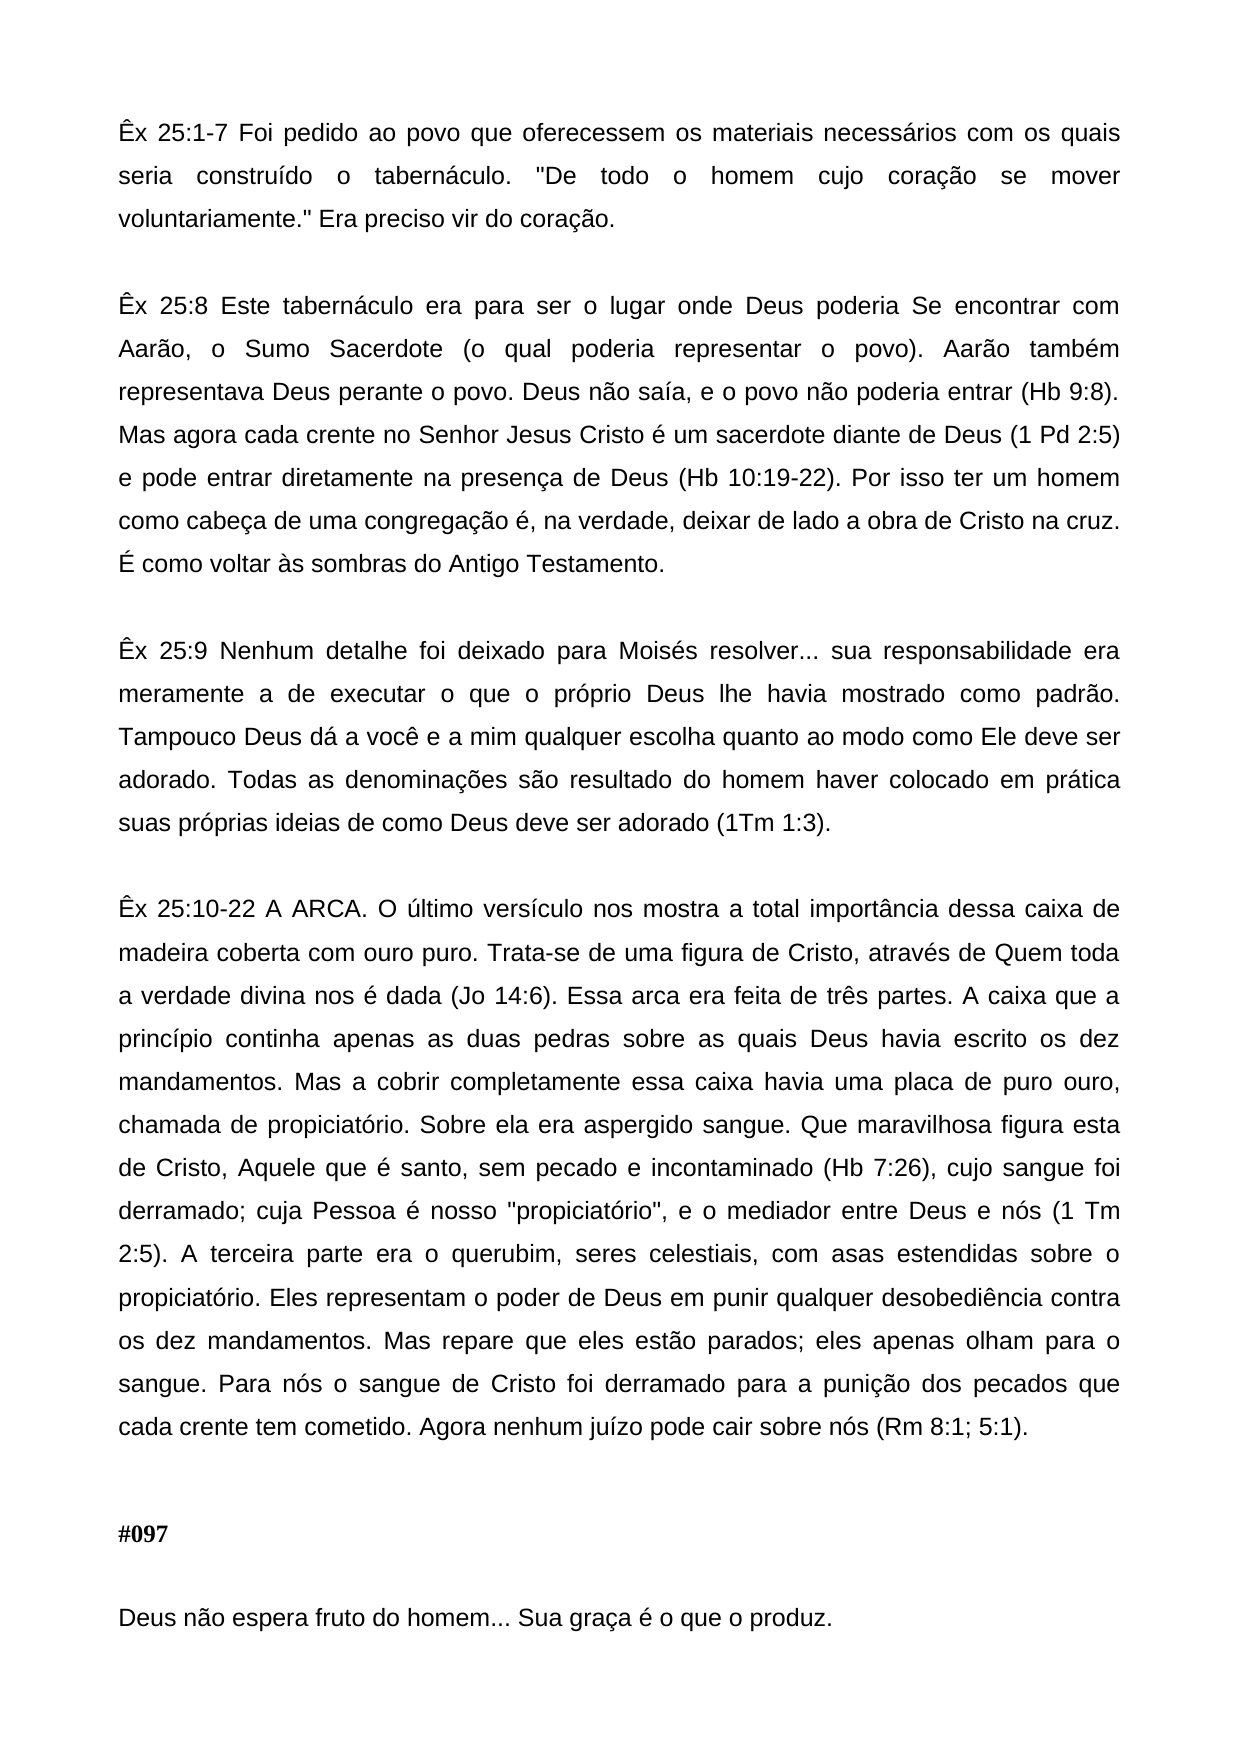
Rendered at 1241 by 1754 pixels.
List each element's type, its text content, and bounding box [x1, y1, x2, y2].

text Deus não espera fruto do homem... Sua graça é o que o produz. [118, 1603, 1122, 1632]
subtitle #097 [118, 1519, 1122, 1548]
text Êx 25:10-22 A ARCA. O último versículo nos mostra a total importância dessa caixa de madeira coberta com ouro puro. Trata-se de uma figura de Cristo, através de Quem toda a verdade divina nos é dada (Jo 14:6). Essa arca era feita de três partes. A caixa que a princípio continha apenas as duas pedras sobre as quais Deus havia escrito os dez mandamentos. Mas a cobrir completamente essa caixa havia uma placa de puro ouro, chamada de propiciatório. Sobre ela era aspergido sangue. Que maravilhosa figura esta de Cristo, Aquele que é santo, sem pecado e incontaminado (Hb 7:26), cujo sangue foi derramado; cuja Pessoa é nosso "propiciatório", e o mediador entre Deus e nós (1 Tm 2:5). A terceira parte era o querubim, seres celestiais, com asas estendidas sobre o propiciatório. Eles representam o poder de Deus em punir qualquer desobediência contra os dez mandamentos. Mas repare que eles estão parados; eles apenas olham para o sangue. Para nós o sangue de Cristo foi derramado para a punição dos pecados que cada crente tem cometido. Agora nenhum juízo pode cair sobre nós (Rm 8:1; 5:1). [118, 894, 1122, 1441]
text Êx 25:9 Nenhum detalhe foi deixado para Moisés resolver... sua responsabilidade era meramente a de executar o que o próprio Deus lhe havia mostrado como padrão. Tampouco Deus dá a você e a mim qualquer escolha quanto ao modo como Ele deve ser adorado. Todas as denominações são resultado do homem haver colocado em prática suas próprias ideias de como Deus deve ser adorado (1Tm 1:3). [118, 636, 1122, 837]
text Êx 25:1-7 Foi pedido ao povo que oferecessem os materiais necessários com os quais seria construído o tabernáculo. "De todo o homem cujo coração se mover voluntariamente." Era preciso vir do coração. [118, 118, 1122, 233]
text Êx 25:8 Este tabernáculo era para ser o lugar onde Deus poderia Se encontrar com Aarão, o Sumo Sacerdote (o qual poderia representar o povo). Aarão também representava Deus perante o povo. Deus não saía, e o povo não poderia entrar (Hb 9:8). Mas agora cada crente no Senhor Jesus Cristo é um sacerdote diante de Deus (1 Pd 2:5) e pode entrar diretamente na presença de Deus (Hb 10:19-22). Por isso ter um homem como cabeça de uma congregação é, na verdade, deixar de lado a obra de Cristo na cruz. É como voltar às sombras do Antigo Testamento. [118, 291, 1122, 578]
